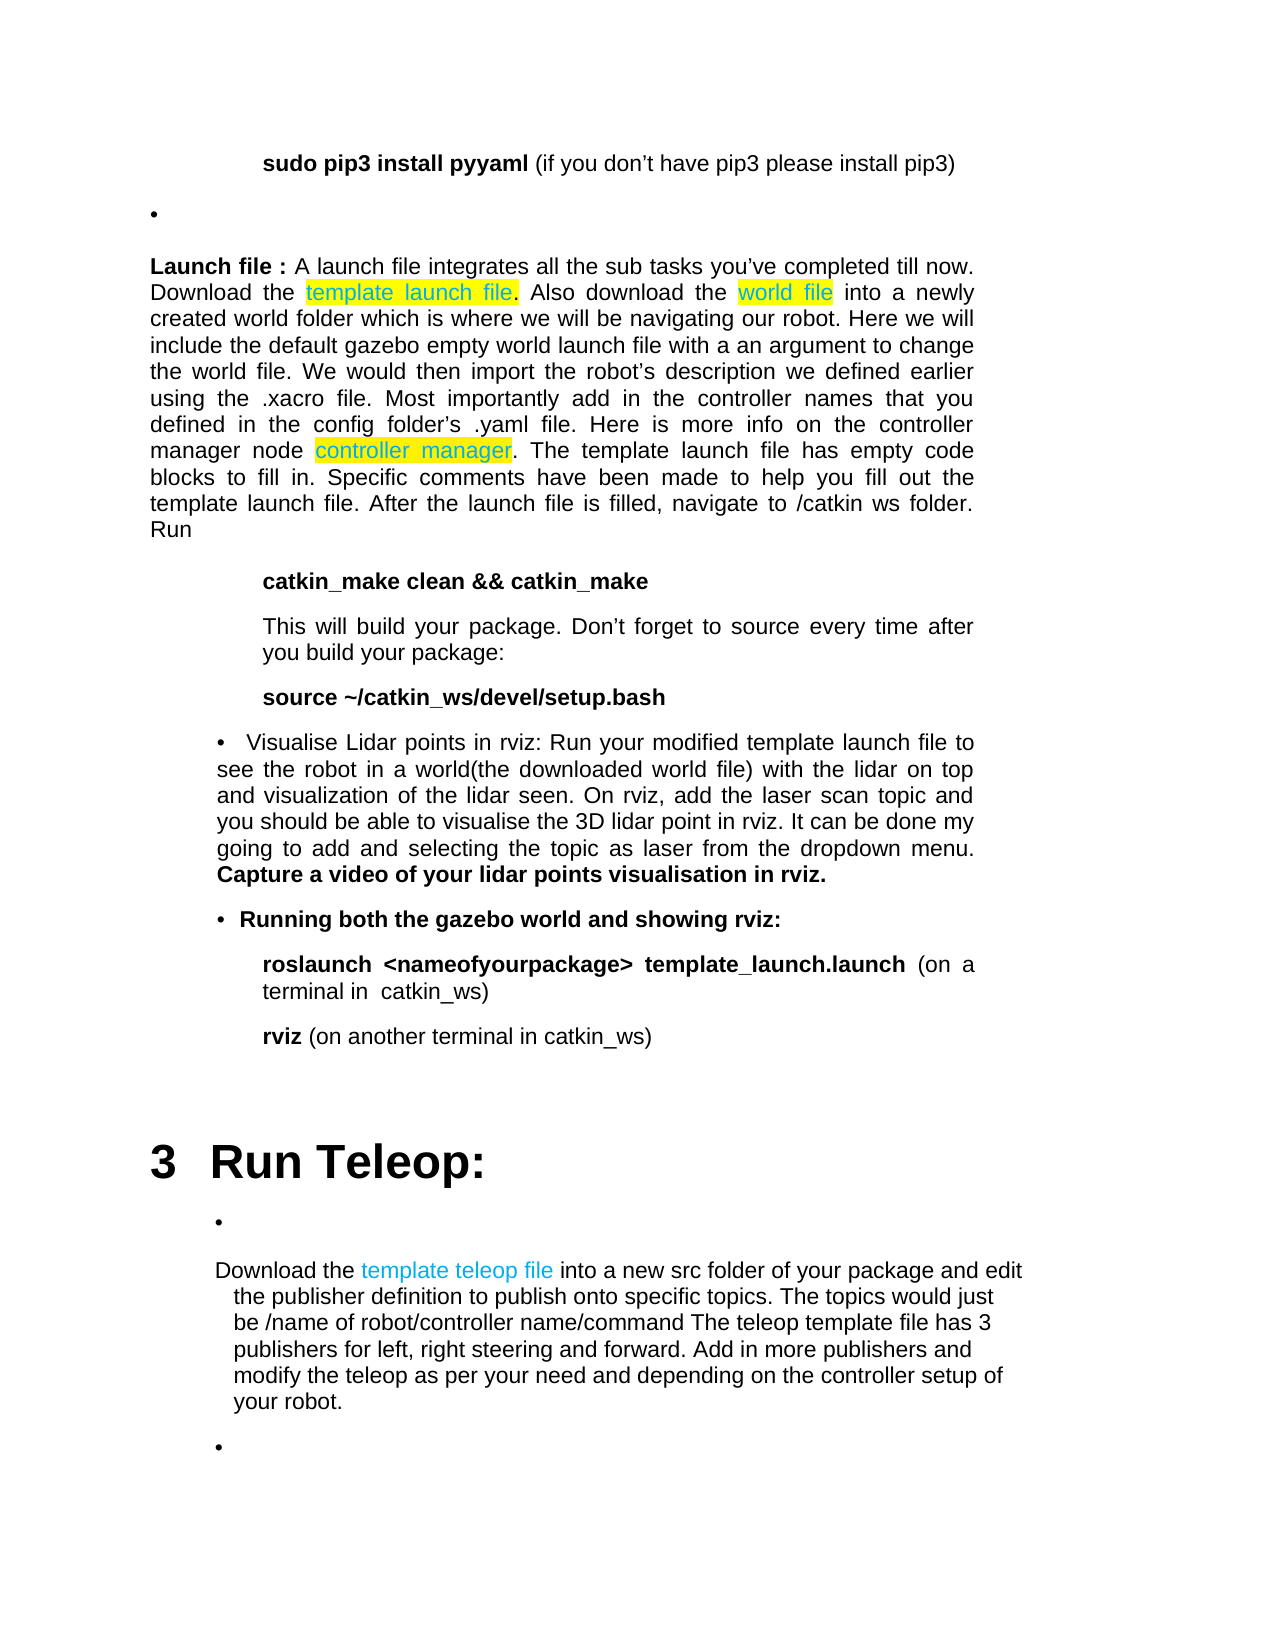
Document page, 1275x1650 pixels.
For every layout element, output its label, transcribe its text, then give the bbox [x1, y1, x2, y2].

text source ~/catkin_ws/devel/setup.bash [262, 684, 975, 711]
text • [214, 1433, 1004, 1460]
text Launch file : A launch file integrates all the sub tasks you’ve completed till now. Download the template launch file. Also download the world file into a newly created world folder which is where we will be navigating our robot. Here we will include the default gazebo empty world launch file with a an argument to change the world file. We would then import the robot’s description we defined earlier using the .xacro file. Most importantly add in the controller names that you defined in the config folder’s .yaml file. Here is more info on the controller manager node controller manager. The template launch file has empty code blocks to fill in. Specific comments have been made to help you fill out the template launch file. After the launch file is filled, navigate to /catkin ws folder. Run [150, 253, 975, 543]
text • Visualise Lidar points in rviz: Run your modified template launch file to see the robot in a world(the downloaded world file) with the lidar on top and visualization of the lidar seen. On rviz, add the laser scan topic and you should be able to visualise the 3D lidar point in rviz. It can be done my going to add and selecting the topic as laser from the dropdown menu. Capture a video of your lidar points visualisation in rviz. [217, 729, 975, 887]
text Download the template teleop file into a new src folder of your package and edit the publisher definition to publish onto specific topics. The topics would just be /name of robot/controller name/command The teleop template file has 3 publishers for left, right steering and forward. Add in more publishers and modify the teleop as per your need and depending on the controller setup of your robot. [214, 1257, 1042, 1415]
text This will build your package. Don’t forget to source every time after you build your package: [262, 613, 975, 665]
text • [150, 201, 975, 228]
subtitle 3 Run Teleop: [150, 1133, 1125, 1188]
text rviz (on another terminal in catkin_ws) [262, 1023, 975, 1049]
text • [214, 1209, 1042, 1236]
text sudo pip3 install pyyaml (if you don’t have pip3 please install pip3) [262, 150, 975, 176]
text • Running both the gazebo world and showing rviz: [217, 906, 975, 932]
text catkin_make clean && catkin_make [262, 568, 975, 594]
text roslaunch <nameofyourpackage> template_launch.launch (on a terminal in catkin_ws) [262, 951, 975, 1004]
